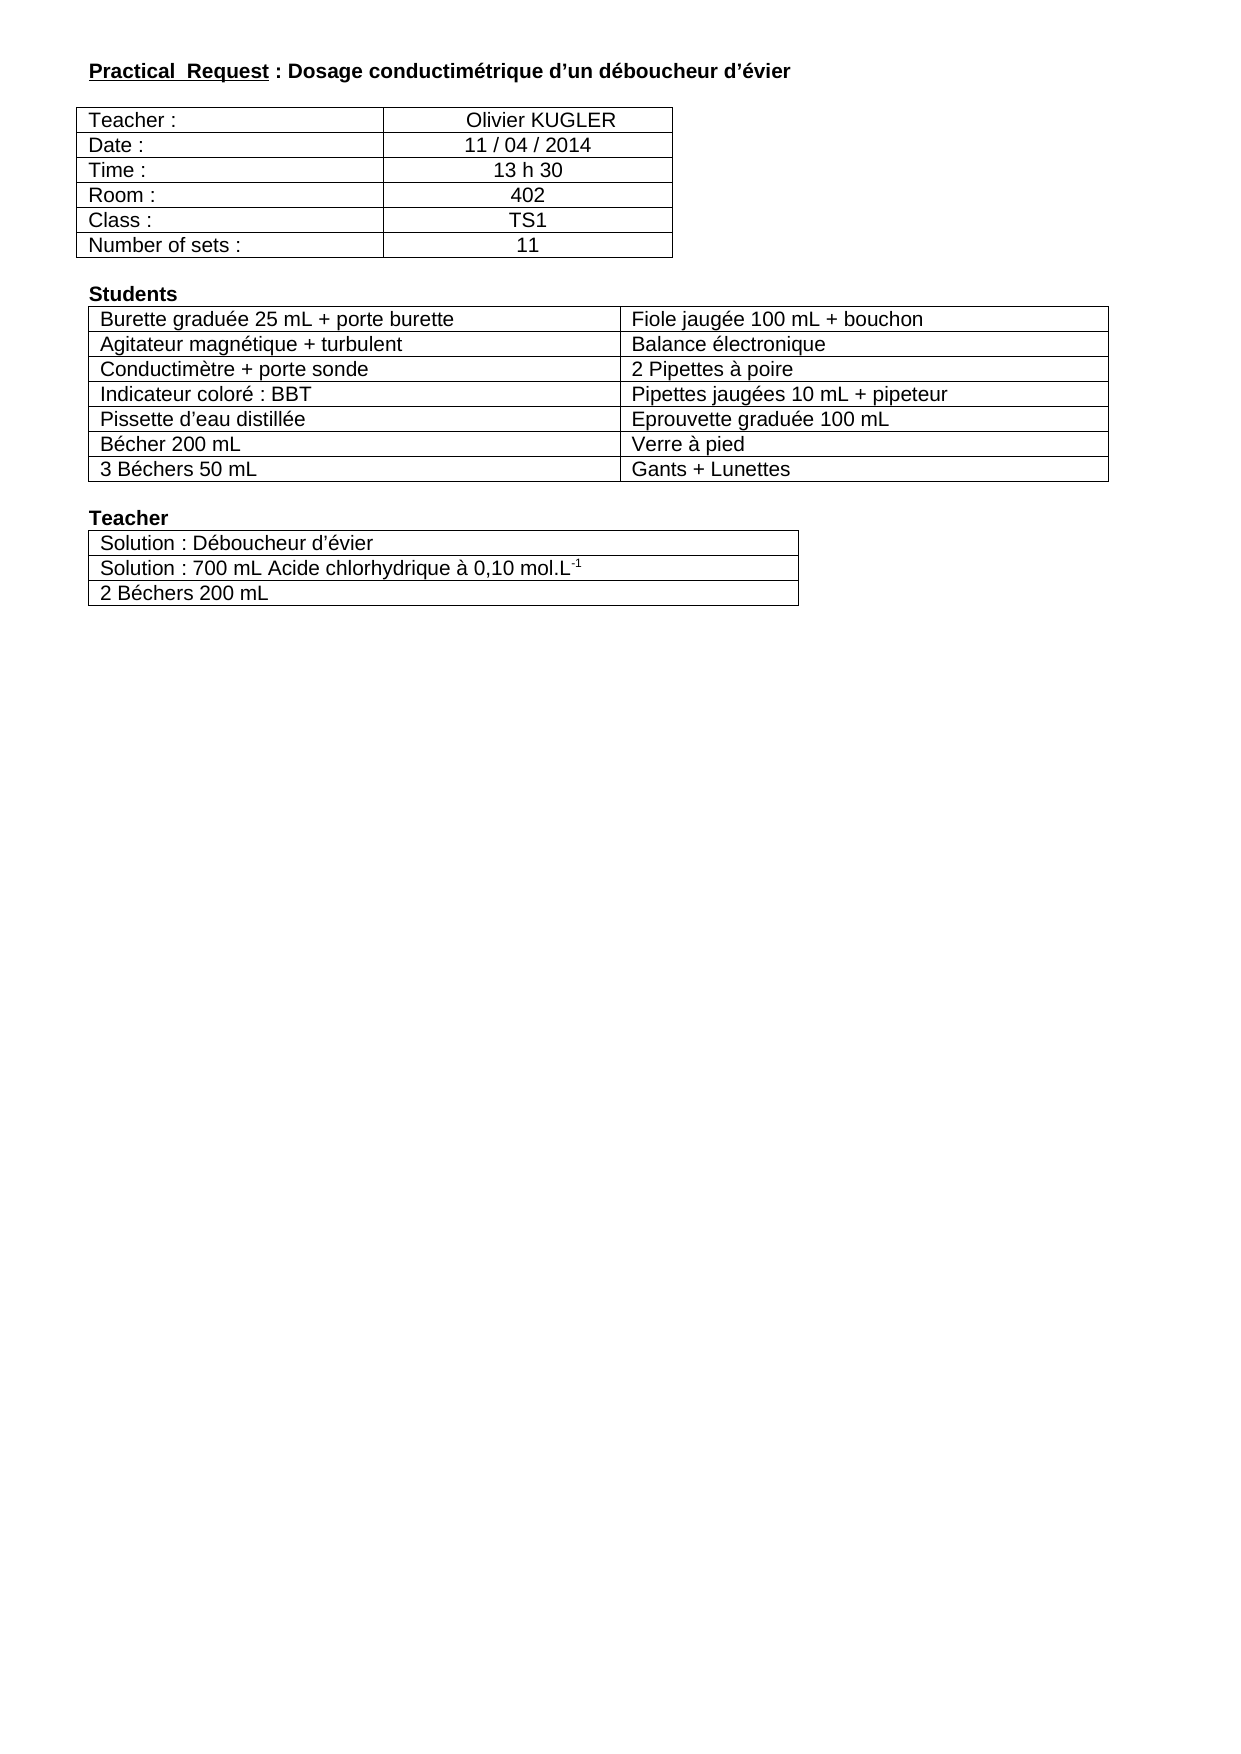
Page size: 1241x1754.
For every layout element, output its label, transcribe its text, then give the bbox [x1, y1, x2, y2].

text Students [88, 282, 1181, 306]
table_cell Balance électronique [621, 332, 1108, 356]
table_cell Date : [77, 133, 383, 157]
table_cell 2 Béchers 200 mL [89, 581, 798, 605]
table_cell Bécher 200 mL [89, 432, 620, 456]
text Teacher [88, 506, 1181, 530]
table_header Burette graduée 25 mL + porte burette [89, 307, 620, 331]
table_cell 11 / 04 / 2014 [384, 133, 672, 157]
table_header Solution : Déboucheur d’évier [89, 531, 798, 555]
table_cell TS1 [384, 208, 672, 232]
table_cell Indicateur coloré : BBT [89, 382, 620, 406]
table_cell Eprouvette graduée 100 mL [621, 407, 1108, 431]
table_cell 11 [384, 233, 672, 257]
text Practical Request : Dosage conductimétrique d’un déboucheur d’évier [88, 59, 1181, 83]
table_cell Verre à pied [621, 432, 1108, 456]
table_cell 2 Pipettes à poire [621, 357, 1108, 381]
table_cell Number of sets : [77, 233, 383, 257]
table_header Fiole jaugée 100 mL + bouchon [621, 307, 1108, 331]
table_cell 3 Béchers 50 mL [89, 457, 620, 481]
table_cell Room : [77, 183, 383, 207]
table_cell Conductimètre + porte sonde [89, 357, 620, 381]
table_header Teacher : [77, 108, 383, 132]
table_cell Solution : 700 mL Acide chlorhydrique à 0,10 mol.L-1 [89, 556, 798, 580]
table_cell 13 h 30 [384, 158, 672, 182]
table_cell Time : [77, 158, 383, 182]
table_cell Agitateur magnétique + turbulent [89, 332, 620, 356]
table_cell Gants + Lunettes [621, 457, 1108, 481]
table_cell 402 [384, 183, 672, 207]
table_cell Pipettes jaugées 10 mL + pipeteur [621, 382, 1108, 406]
table_cell Class : [77, 208, 383, 232]
table_cell Pissette d’eau distillée [89, 407, 620, 431]
table_header Olivier KUGLER [384, 108, 672, 132]
